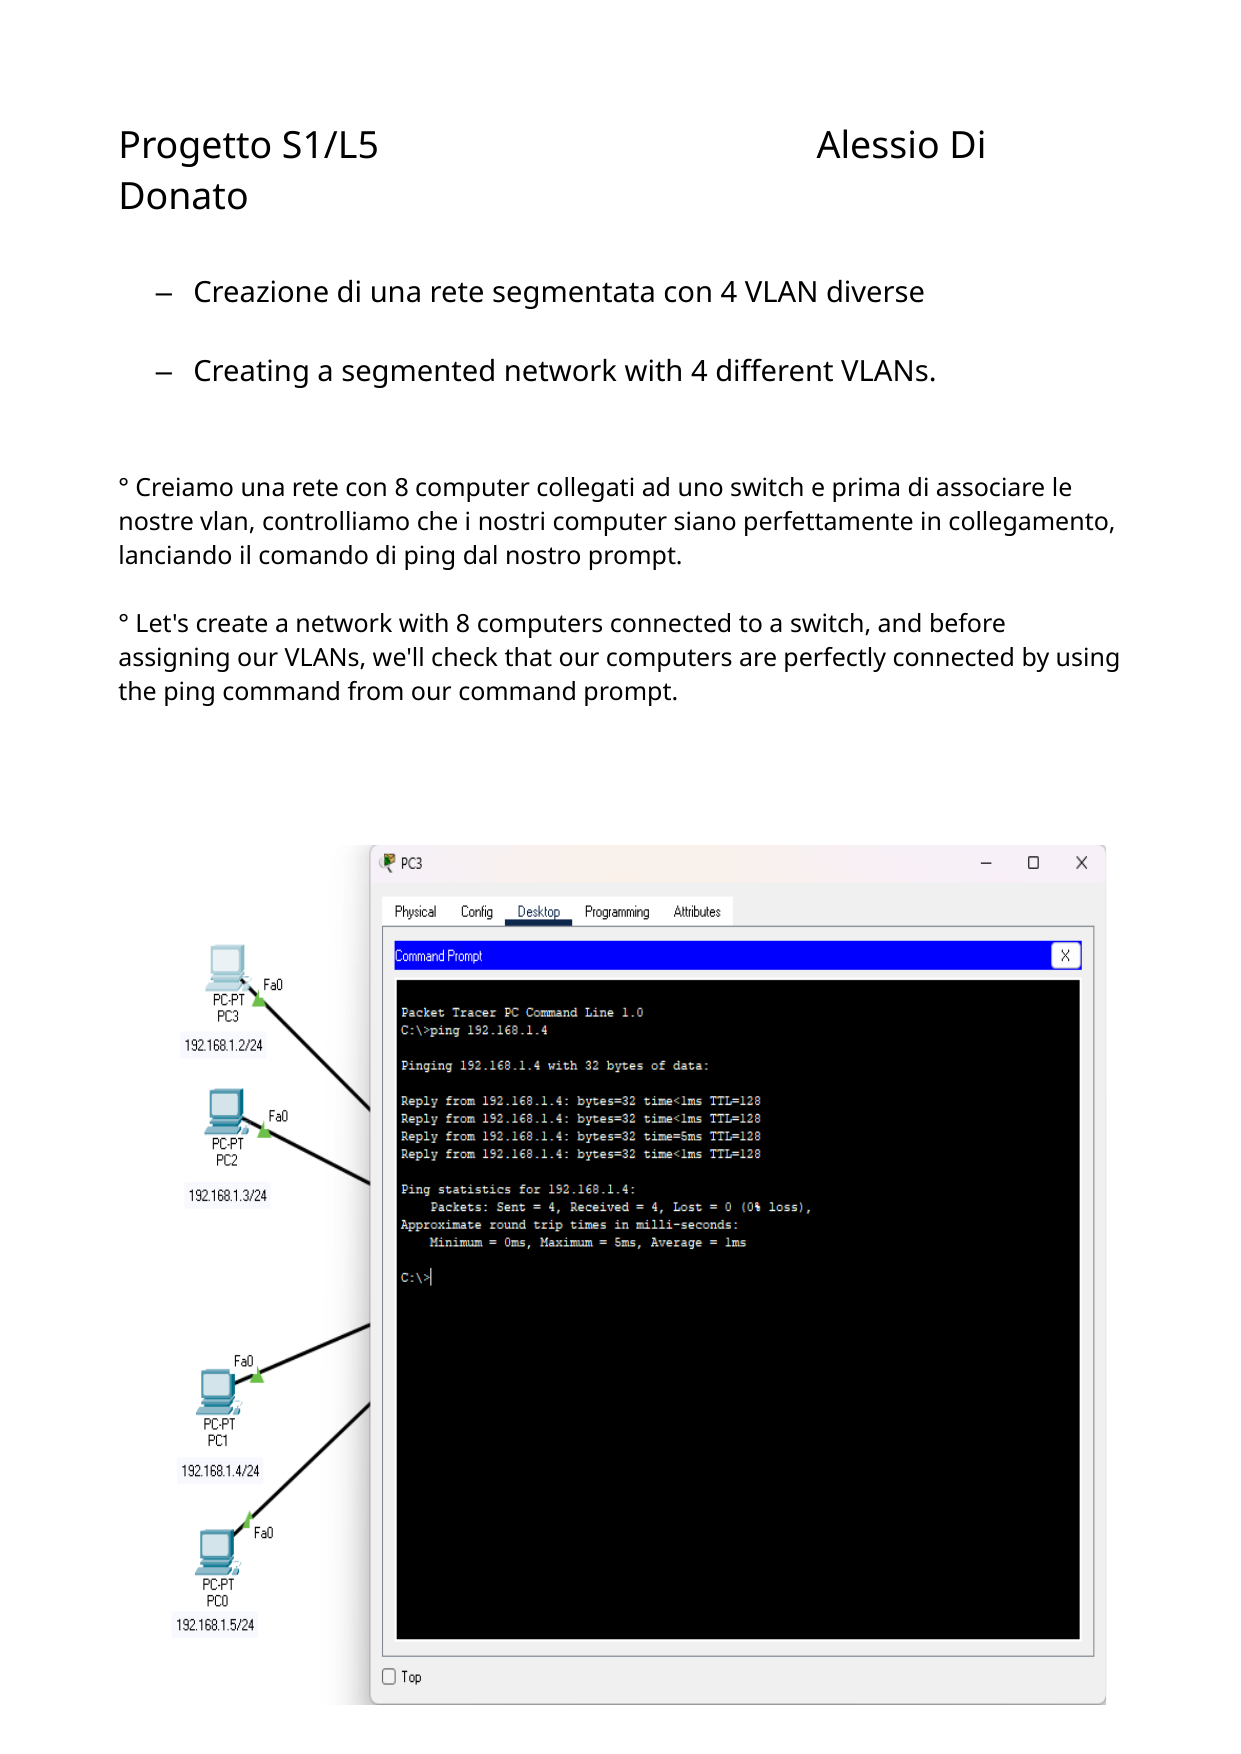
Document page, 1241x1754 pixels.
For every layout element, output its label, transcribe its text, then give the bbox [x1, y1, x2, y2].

list Creazione di una rete segmentata con 4 VLAN diverse [156, 271, 1122, 311]
text ° Let's create a network with 8 computers connected to a switch, and before assigning our VLANs, we'll check that our computers are perfectly connected by using the ping command from our command prompt. [118, 606, 1122, 708]
text ° Creiamo una rete con 8 computer collegati ad uno switch e prima di associare le nostre vlan, controlliamo che i nostri computer siano perfettamente in collegamento, lanciando il comando di ping dal nostro prompt. [118, 470, 1122, 572]
text Progetto S1/L5 Alessio Di Donato [118, 118, 1122, 220]
picture [133, 845, 1107, 1705]
list Creating a segmented network with 4 different VLANs. [156, 351, 1122, 390]
